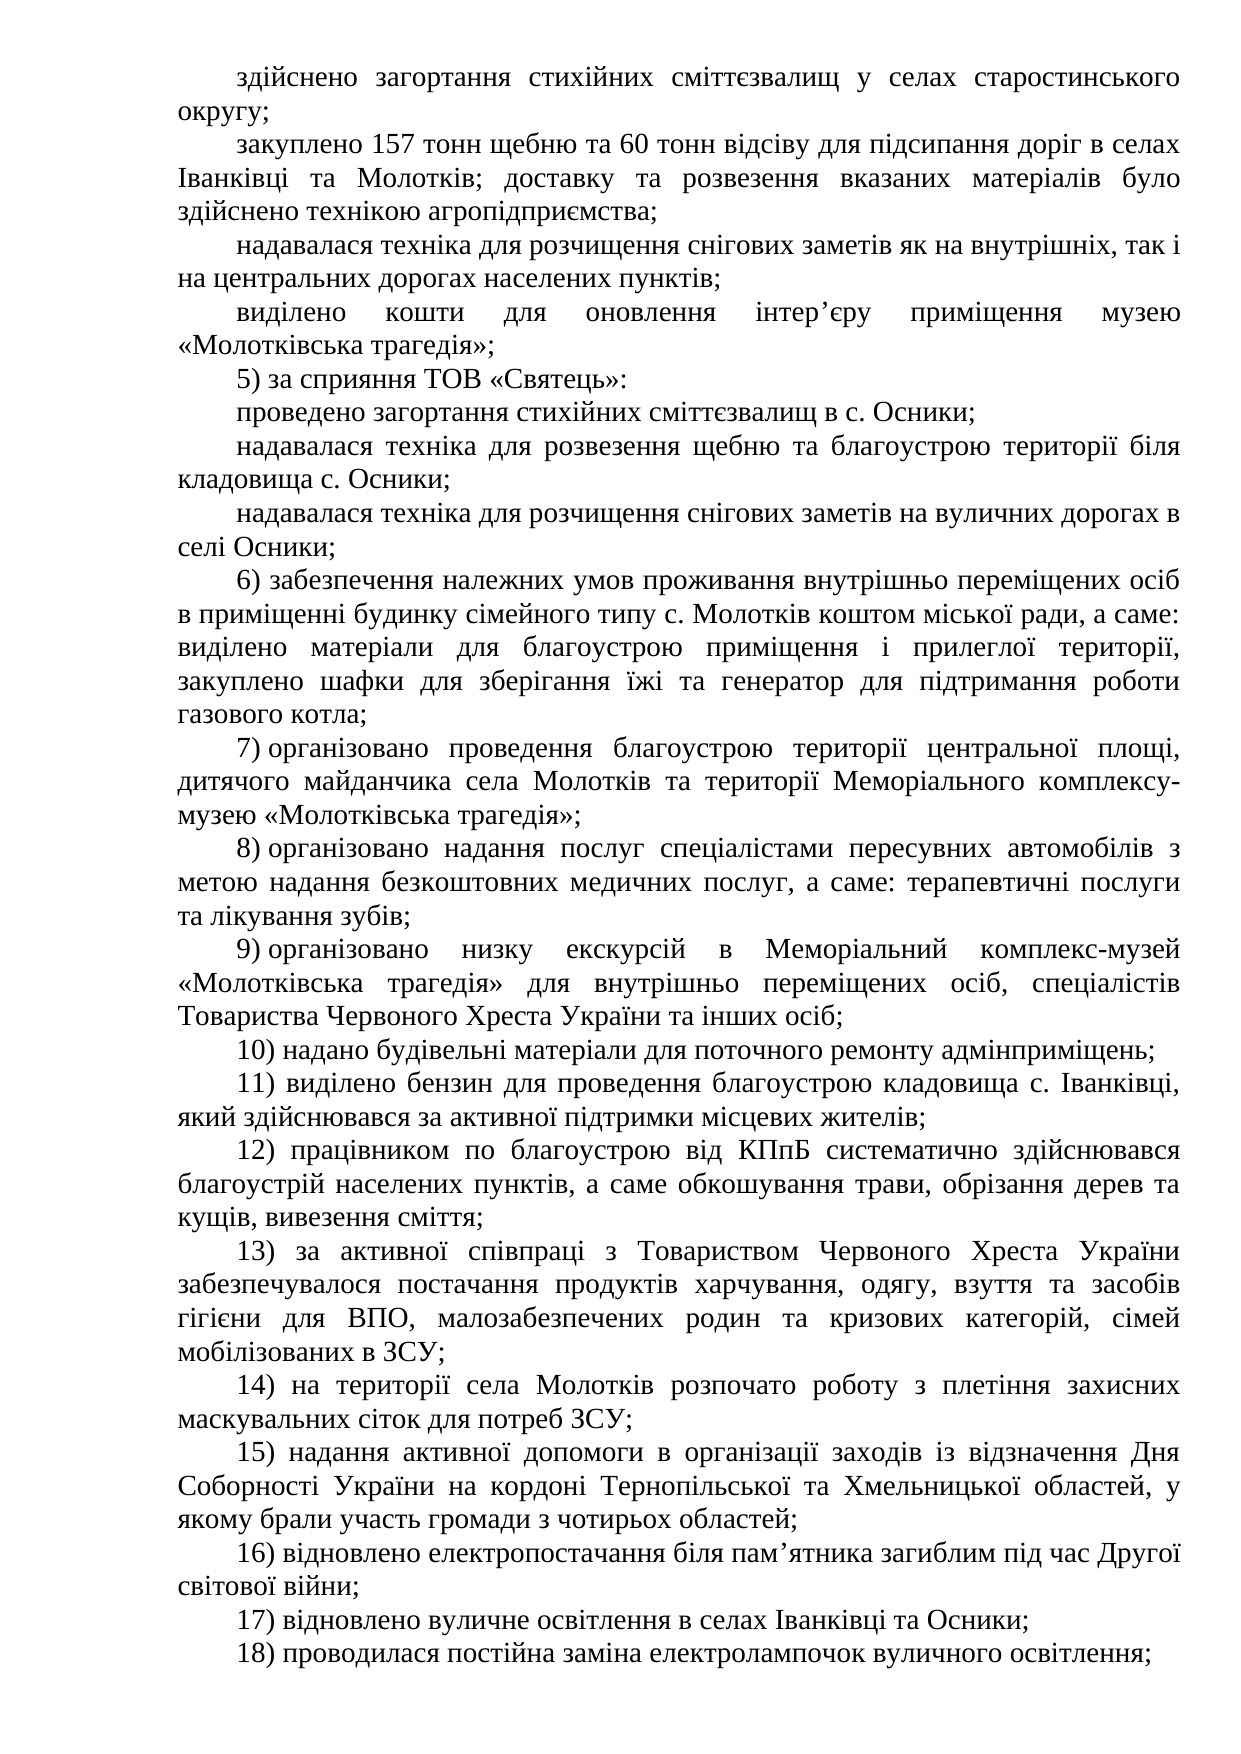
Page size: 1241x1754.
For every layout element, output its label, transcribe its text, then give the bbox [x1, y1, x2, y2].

text виділено кошти для оновлення інтер’єру приміщення музею «Молотківська трагедія»; [177, 294, 1181, 361]
text 18) проводилася постійна заміна електролампочок вуличного освітлення; [177, 1636, 1181, 1669]
text 11) виділено бензин для проведення благоустрою кладовища с. Іванківці, який здійснювався за активної підтримки місцевих жителів; [177, 1065, 1181, 1132]
text надавалася техніка для розчищення снігових заметів як на внутрішніх, так і на центральних дорогах населених пунктів; [177, 227, 1181, 294]
text 9) організовано низку екскурсій в Меморіальний комплекс-музей «Молотківська трагедія» для внутрішньо переміщених осіб, спеціалістів Товариства Червоного Хреста України та інших осіб; [177, 931, 1181, 1032]
text 10) надано будівельні матеріали для поточного ремонту адмінприміщень; [177, 1032, 1181, 1065]
text проведено загортання стихійних сміттєзвалищ в с. Осники; [177, 394, 1181, 428]
text 16) відновлено електропостачання біля пам’ятника загиблим під час Другої світової війни; [177, 1535, 1181, 1602]
text 6) забезпечення належних умов проживання внутрішньо переміщених осіб в приміщенні будинку сімейного типу с. Молотків коштом міської ради, а саме: виділено матеріали для благоустрою приміщення і прилеглої території, закуплено шафки для зберігання їжі та генератор для підтримання роботи газового котла; [177, 562, 1181, 730]
text 12) працівником по благоустрою від КПпБ систематично здійснювався благоустрій населених пунктів, а саме обкошування трави, обрізання дерев та кущів, вивезення сміття; [177, 1132, 1181, 1233]
text 13) за активної співпраці з Товариством Червоного Хреста України забезпечувалося постачання продуктів харчування, одягу, взуття та засобів гігієни для ВПО, малозабезпечених родин та кризових категорій, сімей мобілізованих в ЗСУ; [177, 1233, 1181, 1367]
text 14) на території села Молотків розпочато роботу з плетіння захисних маскувальних сіток для потреб ЗСУ; [177, 1367, 1181, 1434]
text 15) надання активної допомоги в організації заходів із відзначення Дня Соборності України на кордоні Тернопільської та Хмельницької областей, у якому брали участь громади з чотирьох областей; [177, 1434, 1181, 1535]
text надавалася техніка для розчищення снігових заметів на вуличних дорогах в селі Осники; [177, 495, 1181, 562]
text 5) за сприяння ТОВ «Святець»: [177, 361, 1181, 394]
text надавалася техніка для розвезення щебню та благоустрою території біля кладовища с. Осники; [177, 428, 1181, 495]
text 8) організовано надання послуг спеціалістами пересувних автомобілів з метою надання безкоштовних медичних послуг, а саме: терапевтичні послуги та лікування зубів; [177, 831, 1181, 931]
text 7) організовано проведення благоустрою території центральної площі, дитячого майданчика села Молотків та території Меморіального комплексу-музею «Молотківська трагедія»; [177, 730, 1181, 831]
text 17) відновлено вуличне освітлення в селах Іванківці та Осники; [177, 1602, 1181, 1636]
text закуплено 157 тонн щебню та 60 тонн відсіву для підсипання доріг в селах Іванківці та Молотків; доставку та розвезення вказаних матеріалів було здійснено технікою агропідприємства; [177, 126, 1181, 227]
text здійснено загортання стихійних сміттєзвалищ у селах старостинського округу; [177, 59, 1181, 126]
